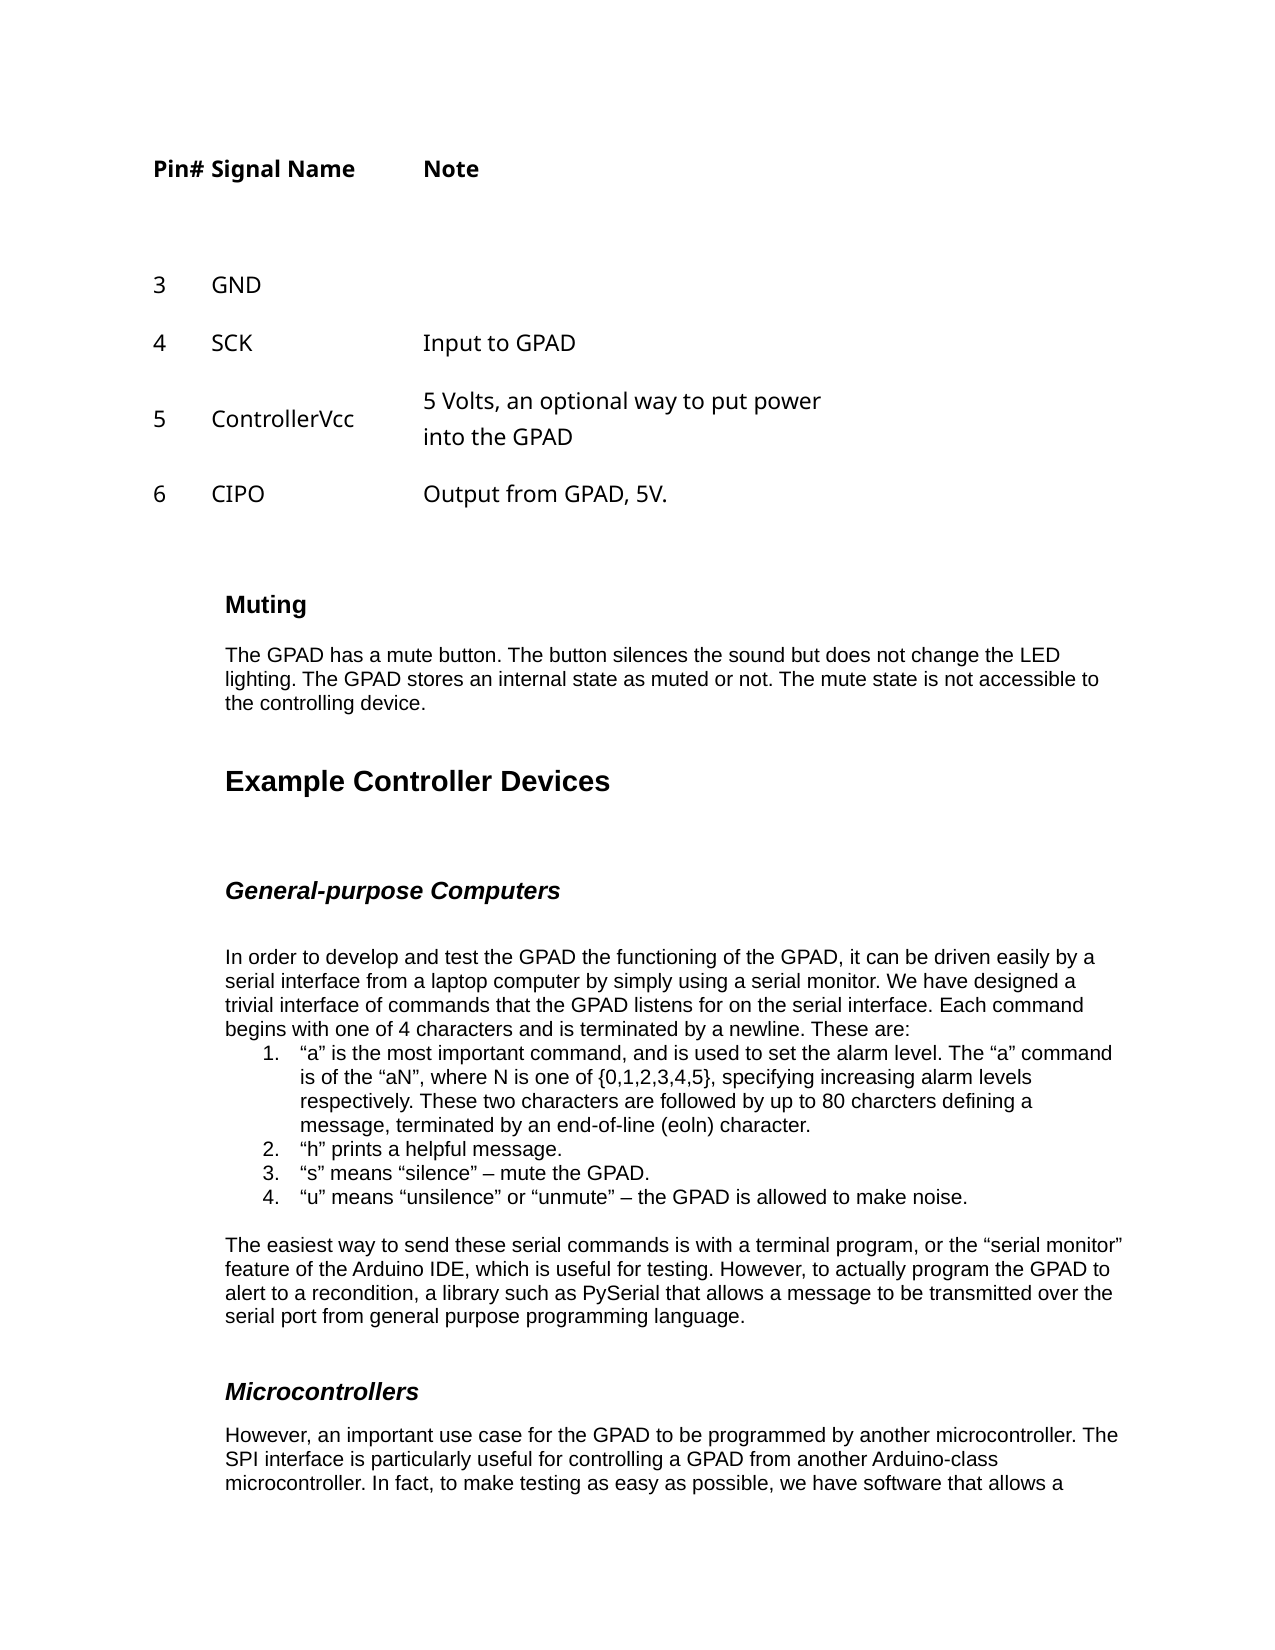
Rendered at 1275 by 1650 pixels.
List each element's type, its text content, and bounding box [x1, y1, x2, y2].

table_cell GND [208, 266, 420, 324]
list The GPAD has a mute button. The button silences the sound but does not change the LED lighting. The GPAD stores an internal state as muted or not. The mute state is not accessible to the controlling device. [225, 643, 1125, 715]
table_header Pin# [150, 150, 208, 208]
table_cell 6 [150, 476, 208, 533]
table_cell [208, 208, 420, 266]
list Muting [225, 590, 1125, 619]
table_cell [420, 208, 853, 266]
table_cell [420, 266, 853, 324]
list However, an important use case for the GPAD to be programmed by another microcontroller. The SPI interface is particularly useful for controlling a GPAD from another Arduino-class microcontroller. In fact, to make testing as easy as possible, we have software that allows a [225, 1423, 1125, 1494]
table_cell ControllerVcc [208, 382, 420, 476]
table_cell 5 [150, 382, 208, 476]
list “s” means “silence” – mute the GPAD. [262, 1161, 1125, 1184]
table_cell CIPO [208, 476, 420, 533]
table_cell [150, 208, 208, 266]
table_header Note [420, 150, 853, 208]
subtitle General-purpose Computers [225, 876, 1125, 904]
table_cell 4 [150, 324, 208, 382]
subtitle Microcontrollers [225, 1377, 1125, 1406]
table_header Signal Name [208, 150, 420, 208]
table_cell Input to GPAD [420, 324, 853, 382]
table_cell 3 [150, 266, 208, 324]
list “h” prints a helpful message. [262, 1137, 1125, 1161]
list “u” means “unsilence” or “unmute” – the GPAD is allowed to make noise. [262, 1184, 1125, 1208]
table_cell SCK [208, 324, 420, 382]
table_cell 5 Volts, an optional way to put power into the GPAD [420, 382, 853, 476]
subtitle Example Controller Devices [225, 764, 1125, 797]
list In order to develop and test the GPAD the functioning of the GPAD, it can be driven easily by a serial interface from a laptop computer by simply using a serial monitor. We have designed a trivial interface of commands that the GPAD listens for on the serial interface. Each command begins with one of 4 characters and is terminated by a newline. These are: [225, 945, 1125, 1041]
table_cell Output from GPAD, 5V. [420, 476, 853, 533]
list “a” is the most important command, and is used to set the alarm level. The “a” command is of the “aN”, where N is one of {0,1,2,3,4,5}, specifying increasing alarm levels respectively. These two characters are followed by up to 80 charcters defining a message, terminated by an end-of-line (eoln) character. [262, 1041, 1125, 1137]
list The easiest way to send these serial commands is with a terminal program, or the “serial monitor” feature of the Arduino IDE, which is useful for testing. However, to actually program the GPAD to alert to a recondition, a library such as PySerial that allows a message to be transmitted over the serial port from general purpose programming language. [225, 1232, 1125, 1328]
